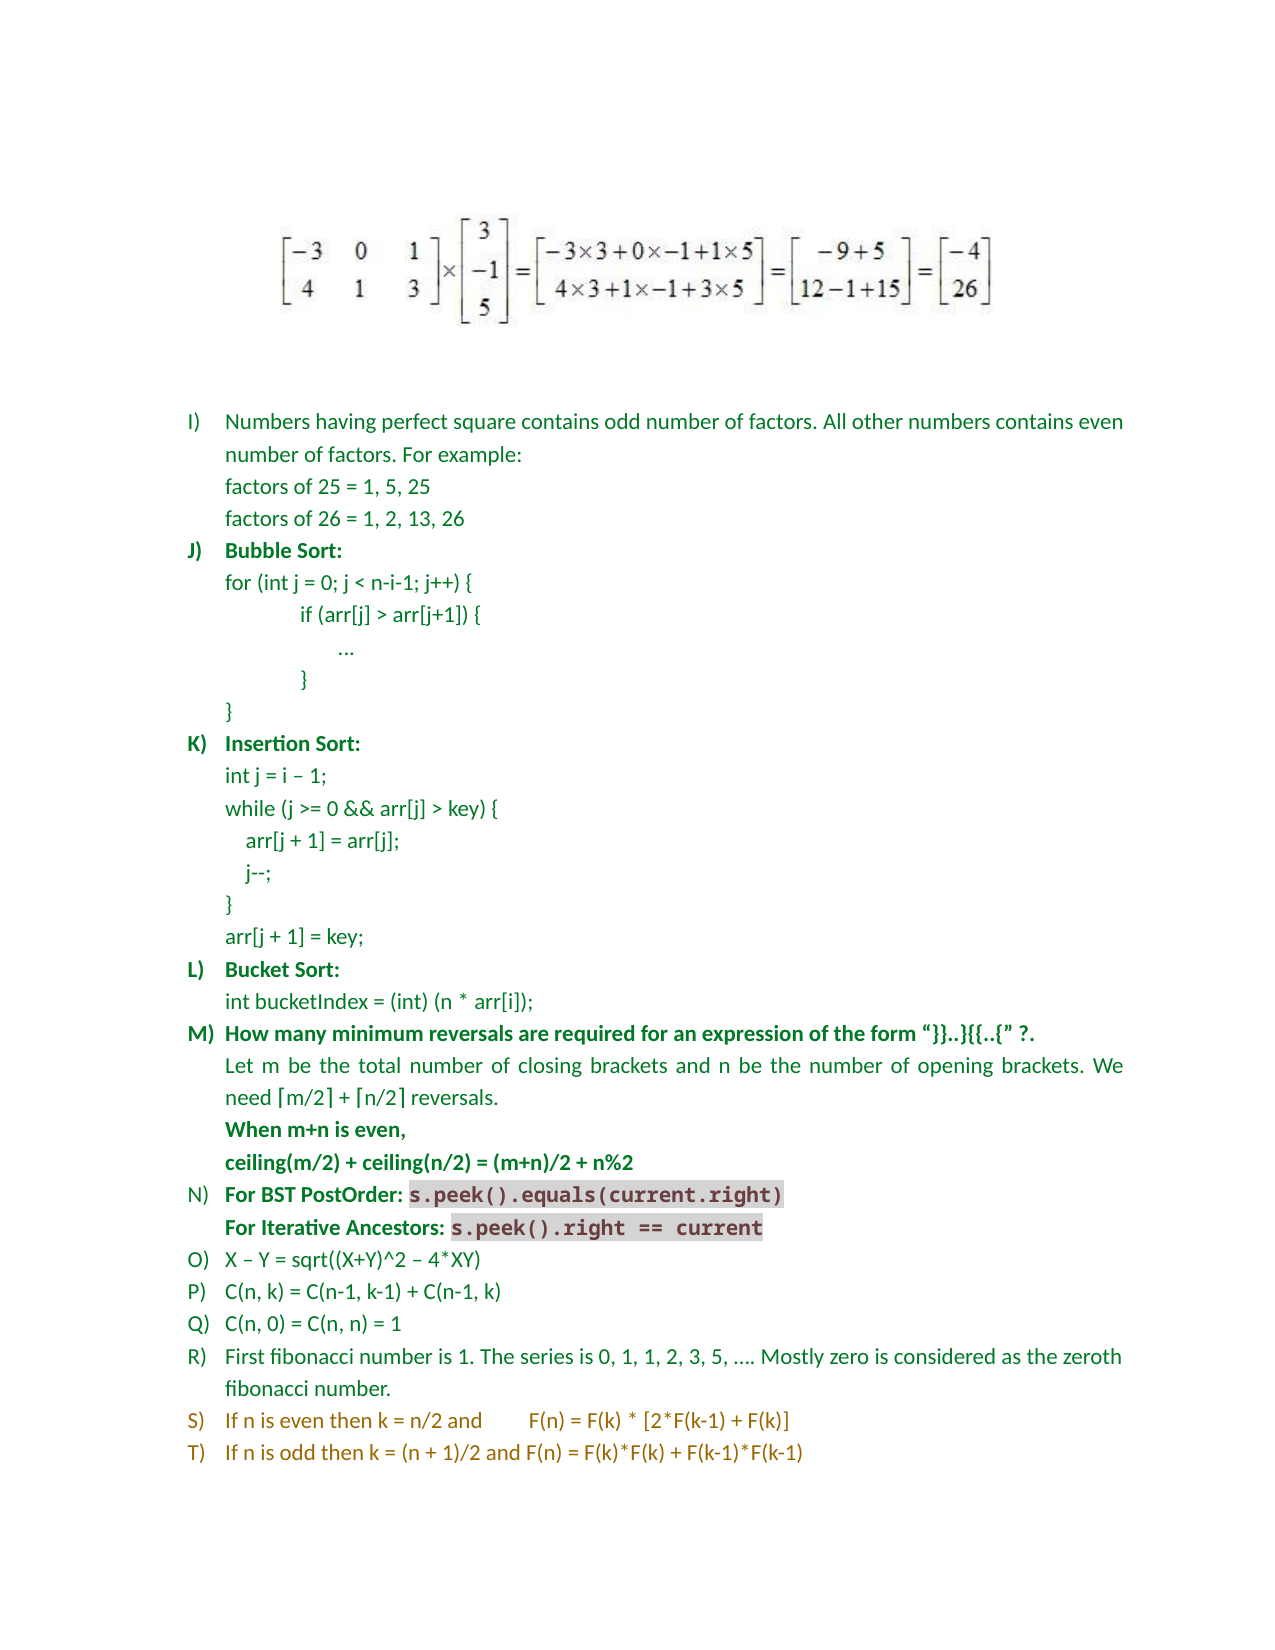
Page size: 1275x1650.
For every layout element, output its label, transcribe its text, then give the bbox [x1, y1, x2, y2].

list First fibonacci number is 1. The series is 0, 1, 1, 2, 3, 5, …. Mostly zero is considered as the zeroth fibonacci number. [187, 1342, 1125, 1402]
list factors of 25 = 1, 5, 25 [187, 472, 1125, 500]
list int j = i – 1; [187, 762, 1125, 789]
list For BST PostOrder: s.peek().equals(current.right) [187, 1180, 1125, 1208]
list C(n, 0) = C(n, n) = 1 [187, 1309, 1125, 1338]
list Numbers having perfect square contains odd number of factors. All other numbers contains even number of factors. For example: [187, 407, 1125, 468]
list int bucketIndex = (int) (n * arr[i]); [187, 987, 1125, 1015]
list } [187, 697, 1125, 725]
list If n is odd then k = (n + 1)/2 and F(n) = F(k)*F(k) + F(k-1)*F(k-1) [187, 1438, 1125, 1466]
list When m+n is even, [187, 1116, 1125, 1144]
picture [280, 214, 995, 327]
list Let m be the total number of closing brackets and n be the number of opening brackets. We need ⌈m/2⌉ + ⌈n/2⌉ reversals. [187, 1051, 1125, 1111]
list } [187, 890, 1125, 918]
list X – Y = sqrt((X+Y)^2 – 4*XY) [187, 1245, 1125, 1273]
list How many minimum reversals are required for an expression of the form “}}..}{{..{” ?. [187, 1019, 1125, 1047]
list j--; [187, 858, 1125, 886]
list } [187, 665, 1125, 693]
list If n is even then k = n/2 and F(n) = F(k) * [2*F(k-1) + F(k)] [187, 1406, 1125, 1434]
list arr[j + 1] = key; [187, 922, 1125, 951]
list ceiling(m/2) + ceiling(n/2) = (m+n)/2 + n%2 [187, 1148, 1125, 1176]
list factors of 26 = 1, 2, 13, 26 [187, 504, 1125, 532]
list while (j >= 0 && arr[j] > key) { [187, 794, 1125, 822]
list Bubble Sort: [187, 536, 1125, 564]
list ... [300, 633, 1125, 661]
list C(n, k) = C(n-1, k-1) + C(n-1, k) [187, 1277, 1125, 1305]
list For Iterative Ancestors: s.peek().right == current [187, 1213, 1125, 1241]
list Bucket Sort: [187, 955, 1125, 983]
list Insertion Sort: [187, 729, 1125, 757]
list arr[j + 1] = arr[j]; [187, 826, 1125, 854]
list if (arr[j] > arr[j+1]) { [187, 601, 1125, 629]
list for (int j = 0; j < n-i-1; j++) { [187, 568, 1125, 596]
